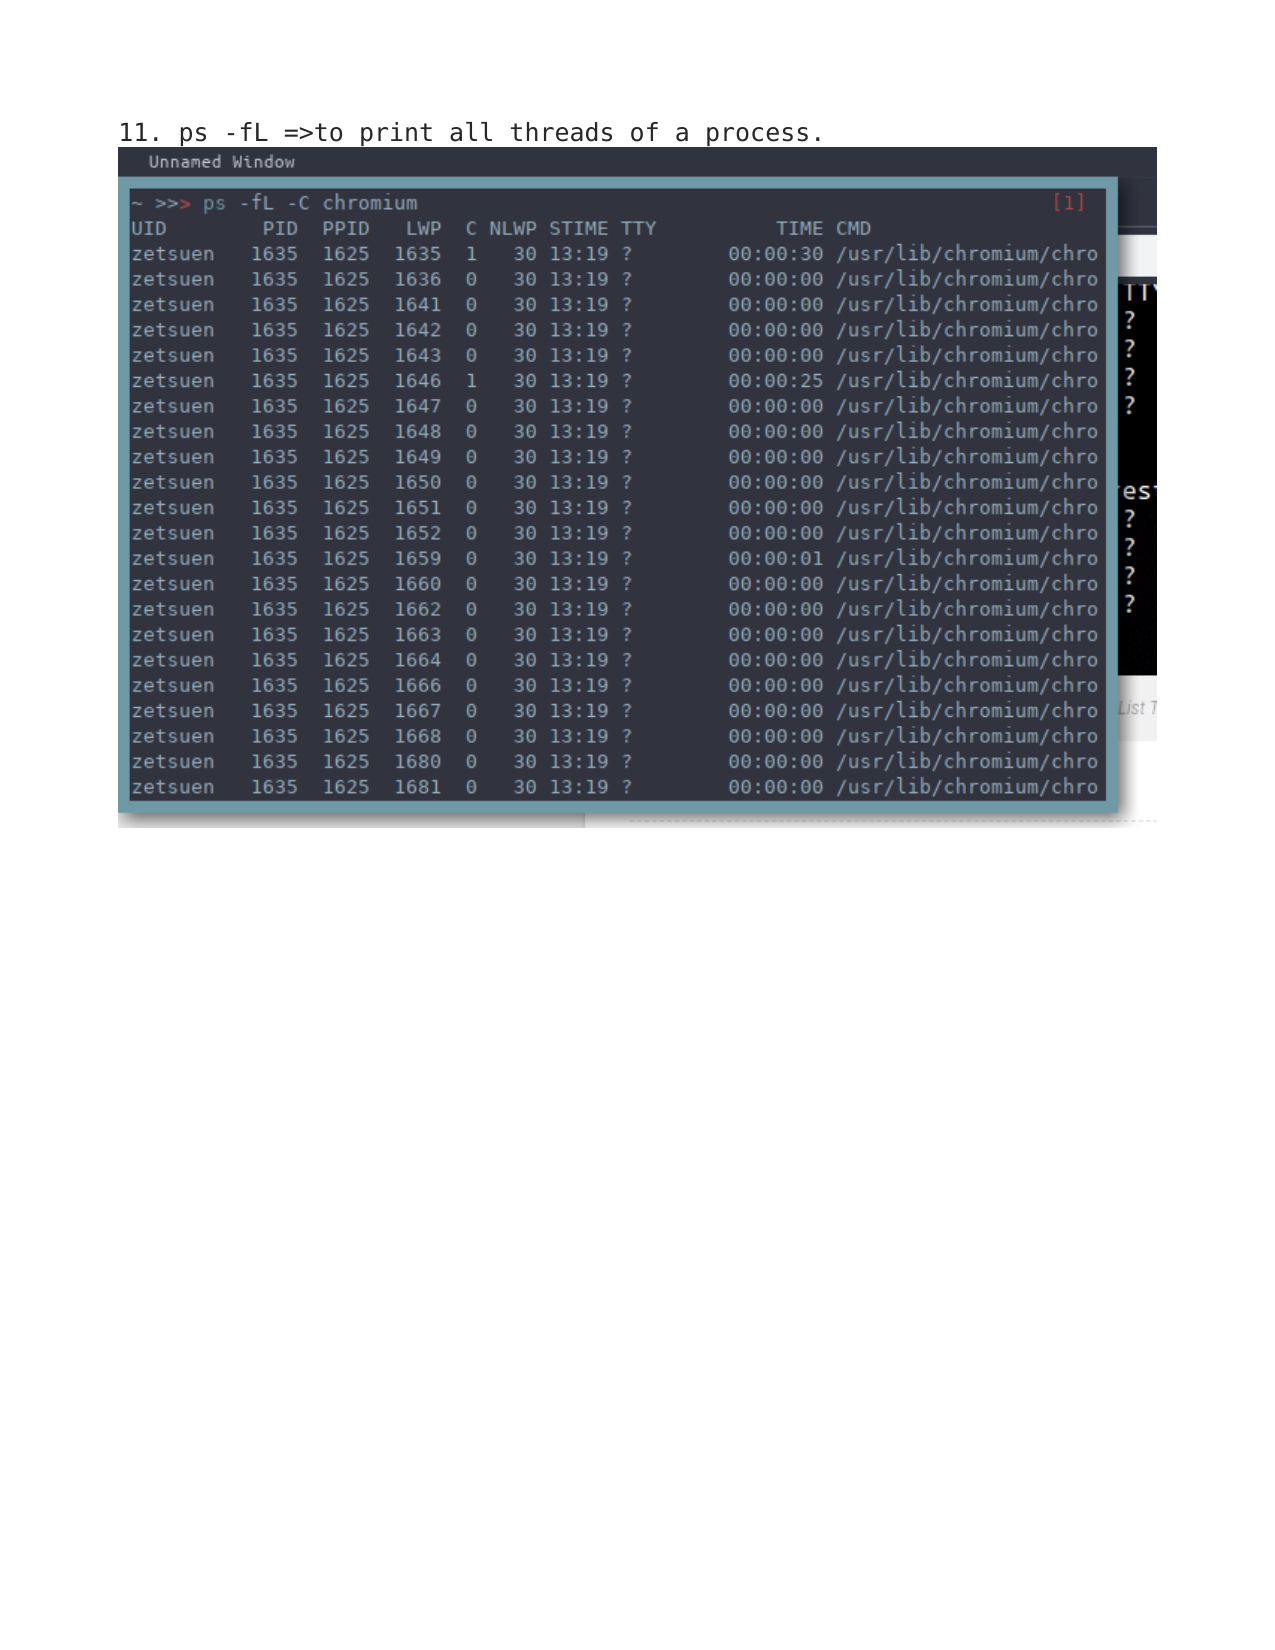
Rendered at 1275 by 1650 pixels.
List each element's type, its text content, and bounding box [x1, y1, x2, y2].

picture [118, 147, 1157, 828]
text 11. ps -fL =>to print all threads of a process. [118, 118, 1157, 147]
